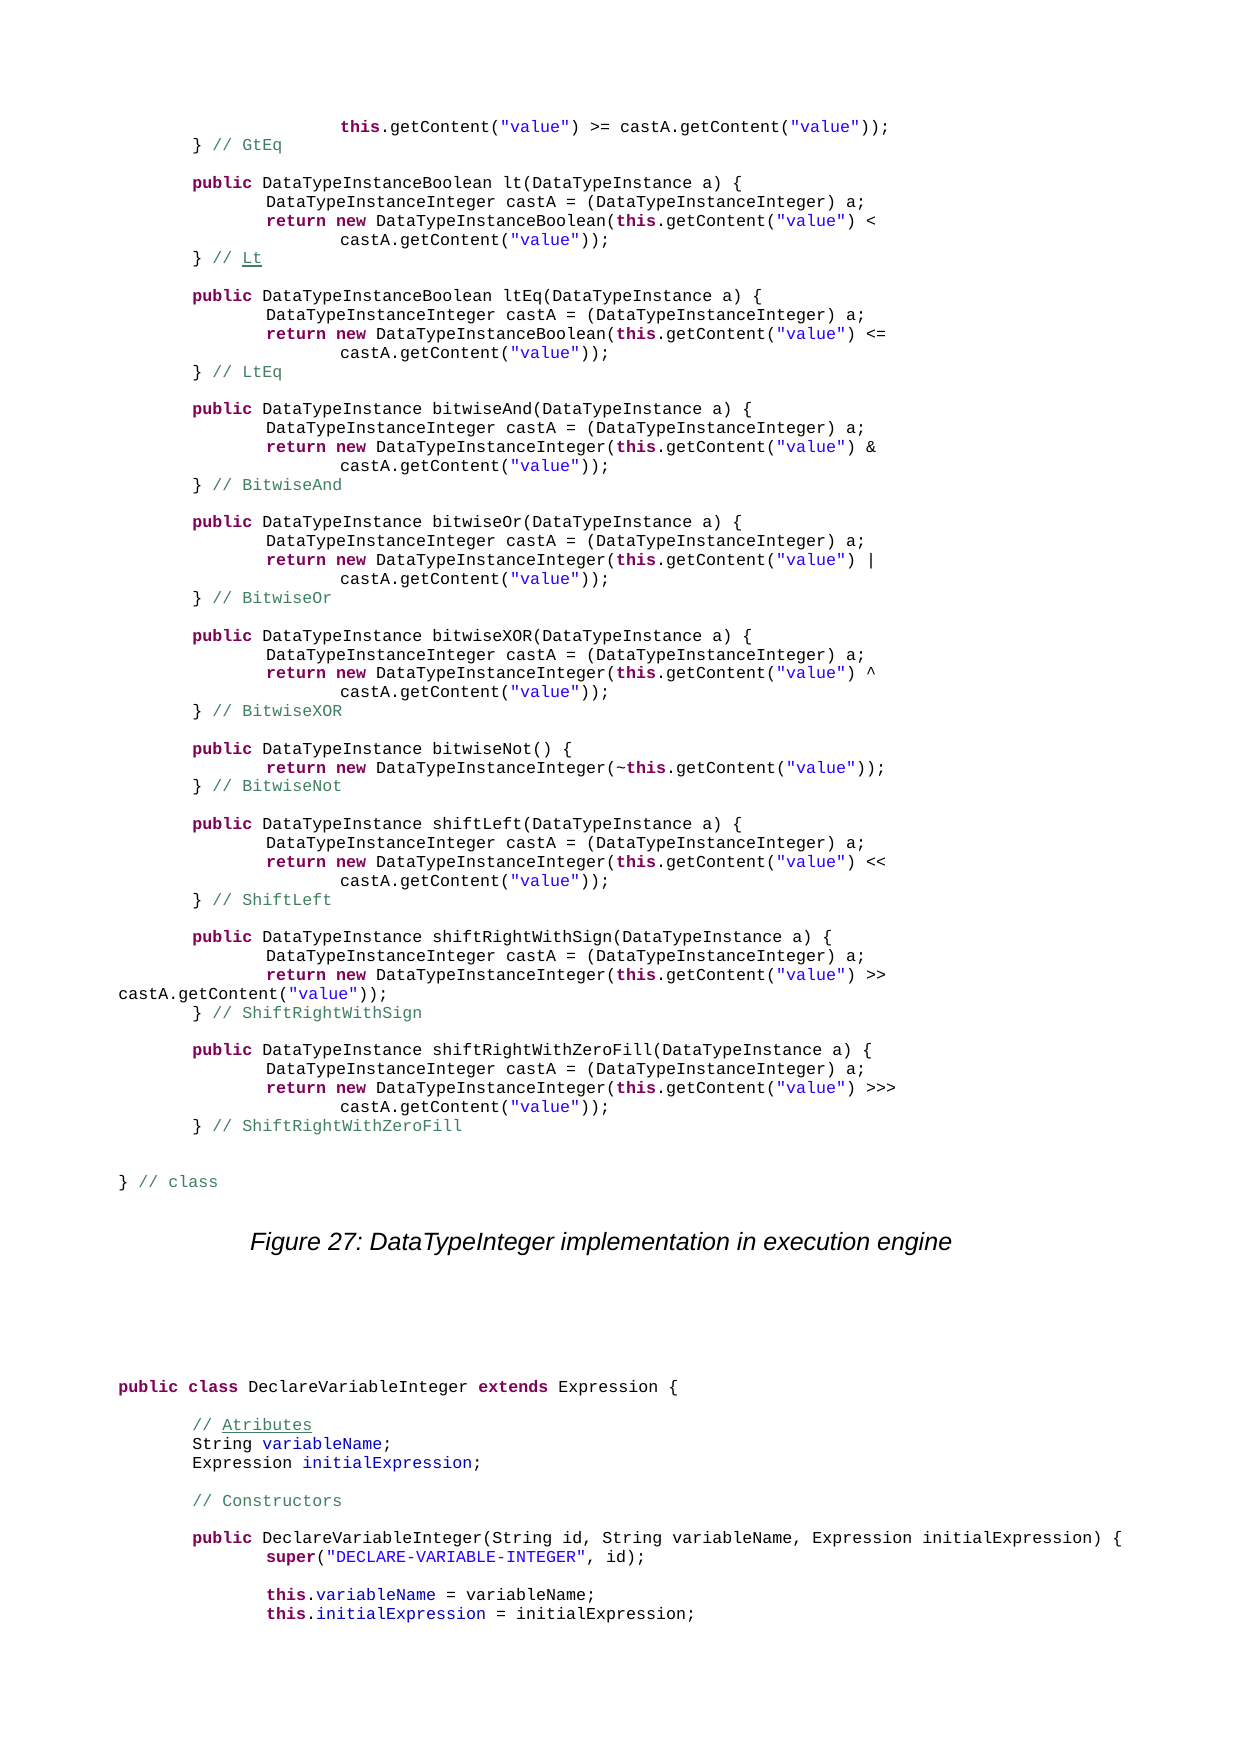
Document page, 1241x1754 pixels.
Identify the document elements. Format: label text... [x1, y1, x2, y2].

text DataTypeInstanceInteger castA = (DataTypeInstanceInteger) a; [118, 646, 1122, 665]
text return new DataTypeInstanceInteger(this.getContent("value") >>> [118, 1080, 1122, 1098]
text castA.getContent("value")); [118, 457, 1122, 476]
text public class DeclareVariableInteger extends Expression { [118, 1379, 1122, 1398]
text DataTypeInstanceInteger castA = (DataTypeInstanceInteger) a; [118, 307, 1122, 326]
text DataTypeInstanceInteger castA = (DataTypeInstanceInteger) a; [118, 193, 1122, 212]
text this.initialExpression = initialExpression; [118, 1605, 1122, 1624]
text return new DataTypeInstanceInteger(~this.getContent("value")); [118, 759, 1122, 778]
text public DataTypeInstance shiftRightWithZeroFill(DataTypeInstance a) { [118, 1042, 1122, 1061]
text } // BitwiseOr [118, 589, 1122, 608]
text } // BitwiseXOR [118, 703, 1122, 721]
text castA.getContent("value")); [118, 1098, 1122, 1117]
text } // class [118, 1174, 1122, 1193]
text public DeclareVariableInteger(String id, String variableName, Expression initialExpression) { [118, 1530, 1122, 1549]
text public DataTypeInstance bitwiseAnd(DataTypeInstance a) { [118, 401, 1122, 420]
text public DataTypeInstance shiftRightWithSign(DataTypeInstance a) { [118, 929, 1122, 948]
text return new DataTypeInstanceInteger(this.getContent("value") & [118, 439, 1122, 457]
text public DataTypeInstanceBoolean ltEq(DataTypeInstance a) { [118, 288, 1122, 307]
text public DataTypeInstance bitwiseNot() { [118, 740, 1122, 759]
text Expression initialExpression; [118, 1454, 1122, 1473]
text DataTypeInstanceInteger castA = (DataTypeInstanceInteger) a; [118, 533, 1122, 552]
text String variableName; [118, 1436, 1122, 1454]
text Figure 27: DataTypeInteger implementation in execution engine [250, 1205, 990, 1255]
text castA.getContent("value")); [118, 344, 1122, 363]
text } // ShiftRightWithSign [118, 1004, 1122, 1023]
text super("DECLARE-VARIABLE-INTEGER", id); [118, 1549, 1122, 1567]
text } // GtEq [118, 137, 1122, 156]
text DataTypeInstanceInteger castA = (DataTypeInstanceInteger) a; [118, 834, 1122, 853]
text public DataTypeInstanceBoolean lt(DataTypeInstance a) { [118, 175, 1122, 193]
text castA.getContent("value")); [118, 231, 1122, 250]
text this.variableName = variableName; [118, 1586, 1122, 1605]
text } // Lt [118, 250, 1122, 269]
text } // ShiftRightWithZeroFill [118, 1117, 1122, 1136]
text return new DataTypeInstanceBoolean(this.getContent("value") < [118, 212, 1122, 231]
text // Constructors [118, 1492, 1122, 1511]
text this.getContent("value") >= castA.getContent("value")); [118, 118, 1122, 137]
text return new DataTypeInstanceInteger(this.getContent("value") | [118, 552, 1122, 571]
text } // BitwiseNot [118, 778, 1122, 797]
text } // BitwiseAnd [118, 476, 1122, 495]
text castA.getContent("value")); [118, 684, 1122, 703]
text return new DataTypeInstanceBoolean(this.getContent("value") <= [118, 326, 1122, 344]
text } // LtEq [118, 363, 1122, 382]
text public DataTypeInstance bitwiseXOR(DataTypeInstance a) { [118, 627, 1122, 646]
text return new DataTypeInstanceInteger(this.getContent("value") >> castA.getContent("value")); [118, 967, 1122, 1004]
text DataTypeInstanceInteger castA = (DataTypeInstanceInteger) a; [118, 420, 1122, 439]
text DataTypeInstanceInteger castA = (DataTypeInstanceInteger) a; [118, 948, 1122, 967]
text } // ShiftLeft [118, 891, 1122, 910]
text castA.getContent("value")); [118, 872, 1122, 891]
text public DataTypeInstance shiftLeft(DataTypeInstance a) { [118, 816, 1122, 834]
text castA.getContent("value")); [118, 571, 1122, 589]
text return new DataTypeInstanceInteger(this.getContent("value") << [118, 853, 1122, 872]
text public DataTypeInstance bitwiseOr(DataTypeInstance a) { [118, 514, 1122, 533]
text return new DataTypeInstanceInteger(this.getContent("value") ^ [118, 665, 1122, 684]
text DataTypeInstanceInteger castA = (DataTypeInstanceInteger) a; [118, 1061, 1122, 1080]
text // Atributes [118, 1417, 1122, 1436]
